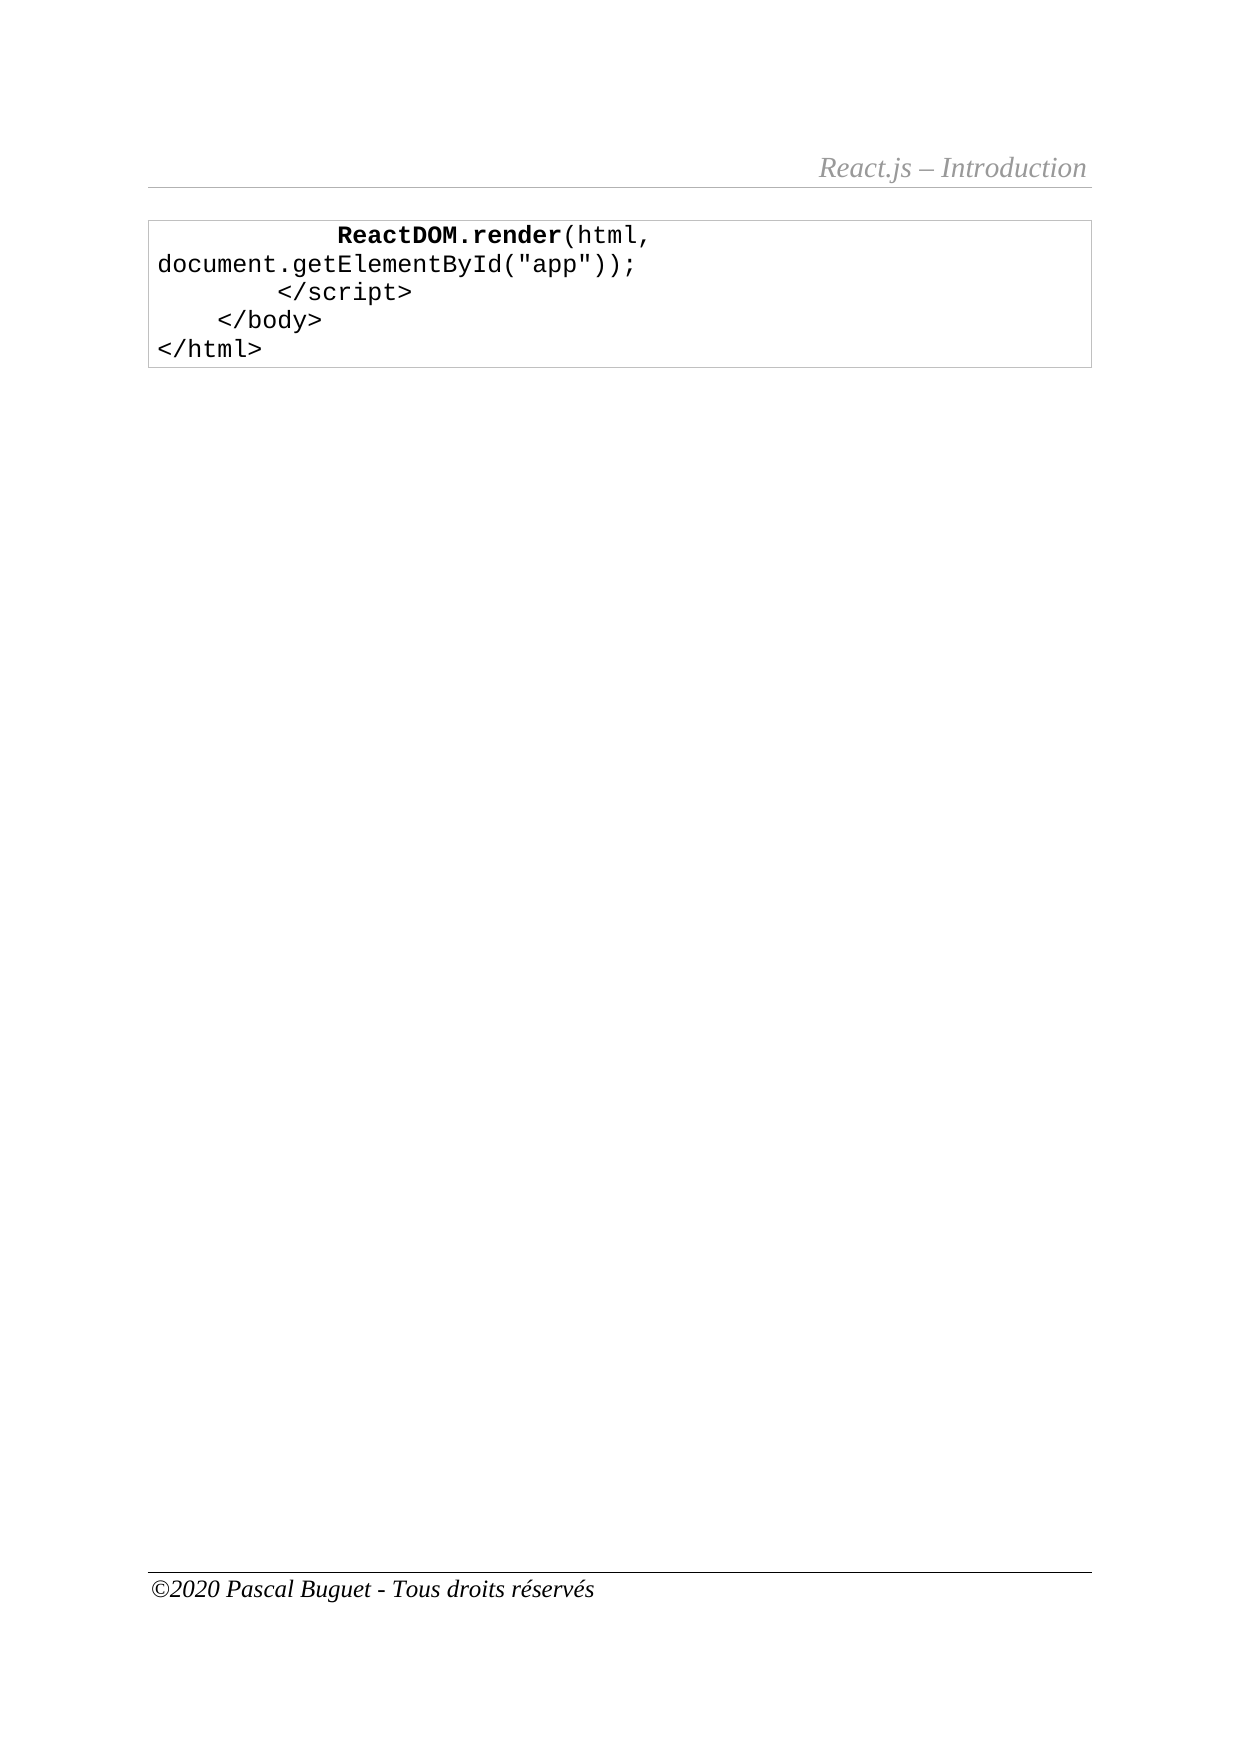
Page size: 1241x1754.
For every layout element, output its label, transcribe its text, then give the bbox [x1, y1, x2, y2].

text ReactDOM.render(html, document.getElementById("app")); [149, 221, 1091, 276]
text </html> [149, 333, 1091, 367]
text </script> [149, 276, 1091, 305]
text </body> [149, 305, 1091, 333]
